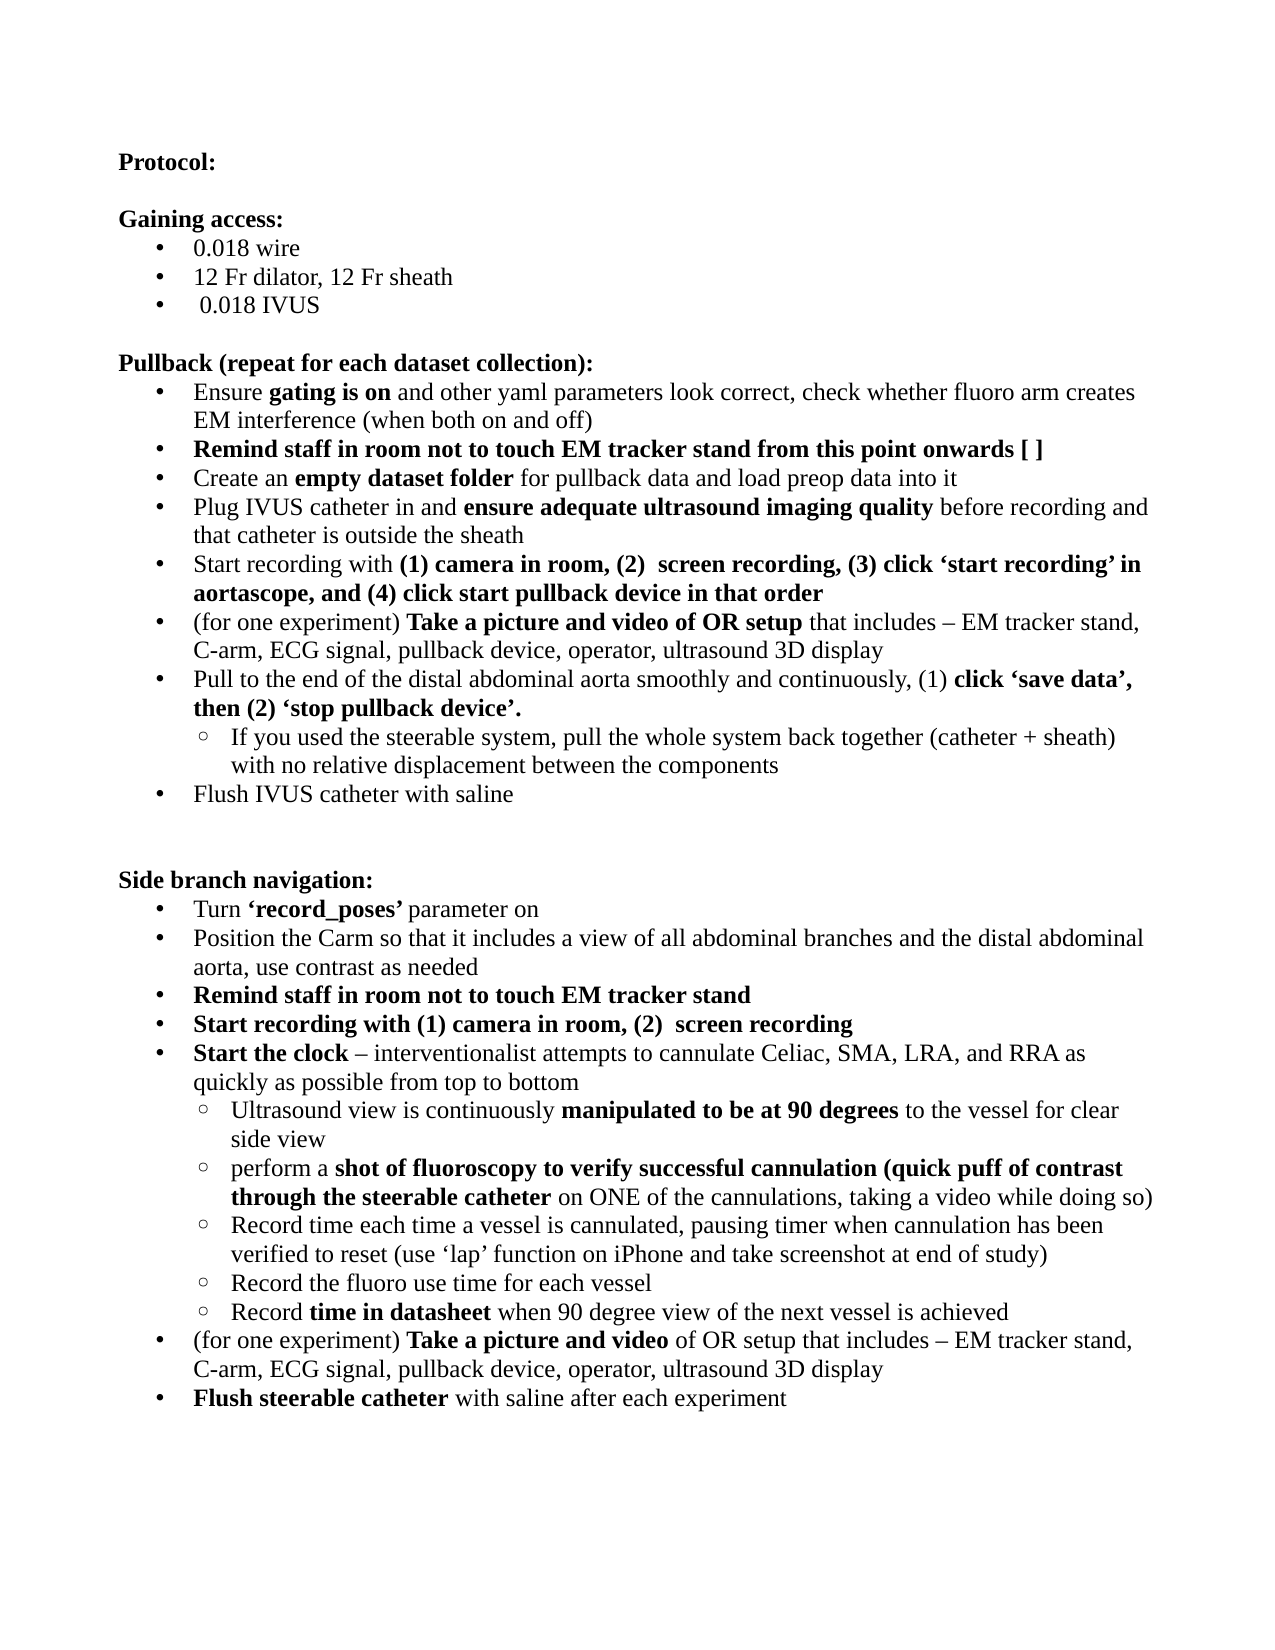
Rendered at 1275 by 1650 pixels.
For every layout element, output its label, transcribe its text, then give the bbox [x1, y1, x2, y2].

list perform a shot of fluoroscopy to verify successful cannulation (quick puff of contrast through the steerable catheter on ONE of the cannulations, taking a video while doing so) [193, 1153, 1157, 1211]
list (for one experiment) Take a picture and video of OR setup that includes – EM tracker stand, C-arm, ECG signal, pullback device, operator, ultrasound 3D display [156, 607, 1157, 664]
list (for one experiment) Take a picture and video of OR setup that includes – EM tracker stand, C-arm, ECG signal, pullback device, operator, ultrasound 3D display [156, 1326, 1157, 1383]
list Create an empty dataset folder for pullback data and load preop data into it [156, 463, 1157, 492]
list Start the clock – interventionalist attempts to cannulate Celiac, SMA, LRA, and RRA as quickly as possible from top to bottom [156, 1038, 1157, 1096]
text Pullback (repeat for each dataset collection): [118, 348, 1157, 377]
list Record time each time a vessel is cannulated, pausing timer when cannulation has been verified to reset (use ‘lap’ function on iPhone and take screenshot at end of study) [193, 1211, 1157, 1268]
list Remind staff in room not to touch EM tracker stand from this point onwards [ ] [156, 434, 1157, 463]
list Flush IVUS catheter with saline [156, 779, 1157, 808]
list Pull to the end of the distal abdominal aorta smoothly and continuously, (1) click ‘save data’, then (2) ‘stop pullback device’. [156, 664, 1157, 722]
text Side branch navigation: [118, 866, 1157, 894]
list Record the fluoro use time for each vessel [193, 1268, 1157, 1297]
list Ultrasound view is continuously manipulated to be at 90 degrees to the vessel for clear side view [193, 1096, 1157, 1153]
list 0.018 IVUS [156, 291, 1157, 319]
list Record time in datasheet when 90 degree view of the next vessel is achieved [193, 1297, 1157, 1326]
list Remind staff in room not to touch EM tracker stand [156, 981, 1157, 1009]
list Ensure gating is on and other yaml parameters look correct, check whether fluoro arm creates EM interference (when both on and off) [156, 377, 1157, 434]
list 12 Fr dilator, 12 Fr sheath [156, 262, 1157, 291]
list Plug IVUS catheter in and ensure adequate ultrasound imaging quality before recording and that catheter is outside the sheath [156, 492, 1157, 549]
list Position the Carm so that it includes a view of all abdominal branches and the distal abdominal aorta, use contrast as needed [156, 923, 1157, 981]
text Gaining access: [118, 204, 1157, 233]
list Start recording with (1) camera in room, (2) screen recording [156, 1009, 1157, 1038]
text Protocol: [118, 147, 1157, 176]
list Start recording with (1) camera in room, (2) screen recording, (3) click ‘start recording’ in aortascope, and (4) click start pullback device in that order [156, 549, 1157, 607]
list If you used the steerable system, pull the whole system back together (catheter + sheath) with no relative displacement between the components [193, 722, 1157, 779]
list Flush steerable catheter with saline after each experiment [156, 1383, 1157, 1412]
list Turn ‘record_poses’ parameter on [156, 894, 1157, 923]
list 0.018 wire [156, 233, 1157, 262]
